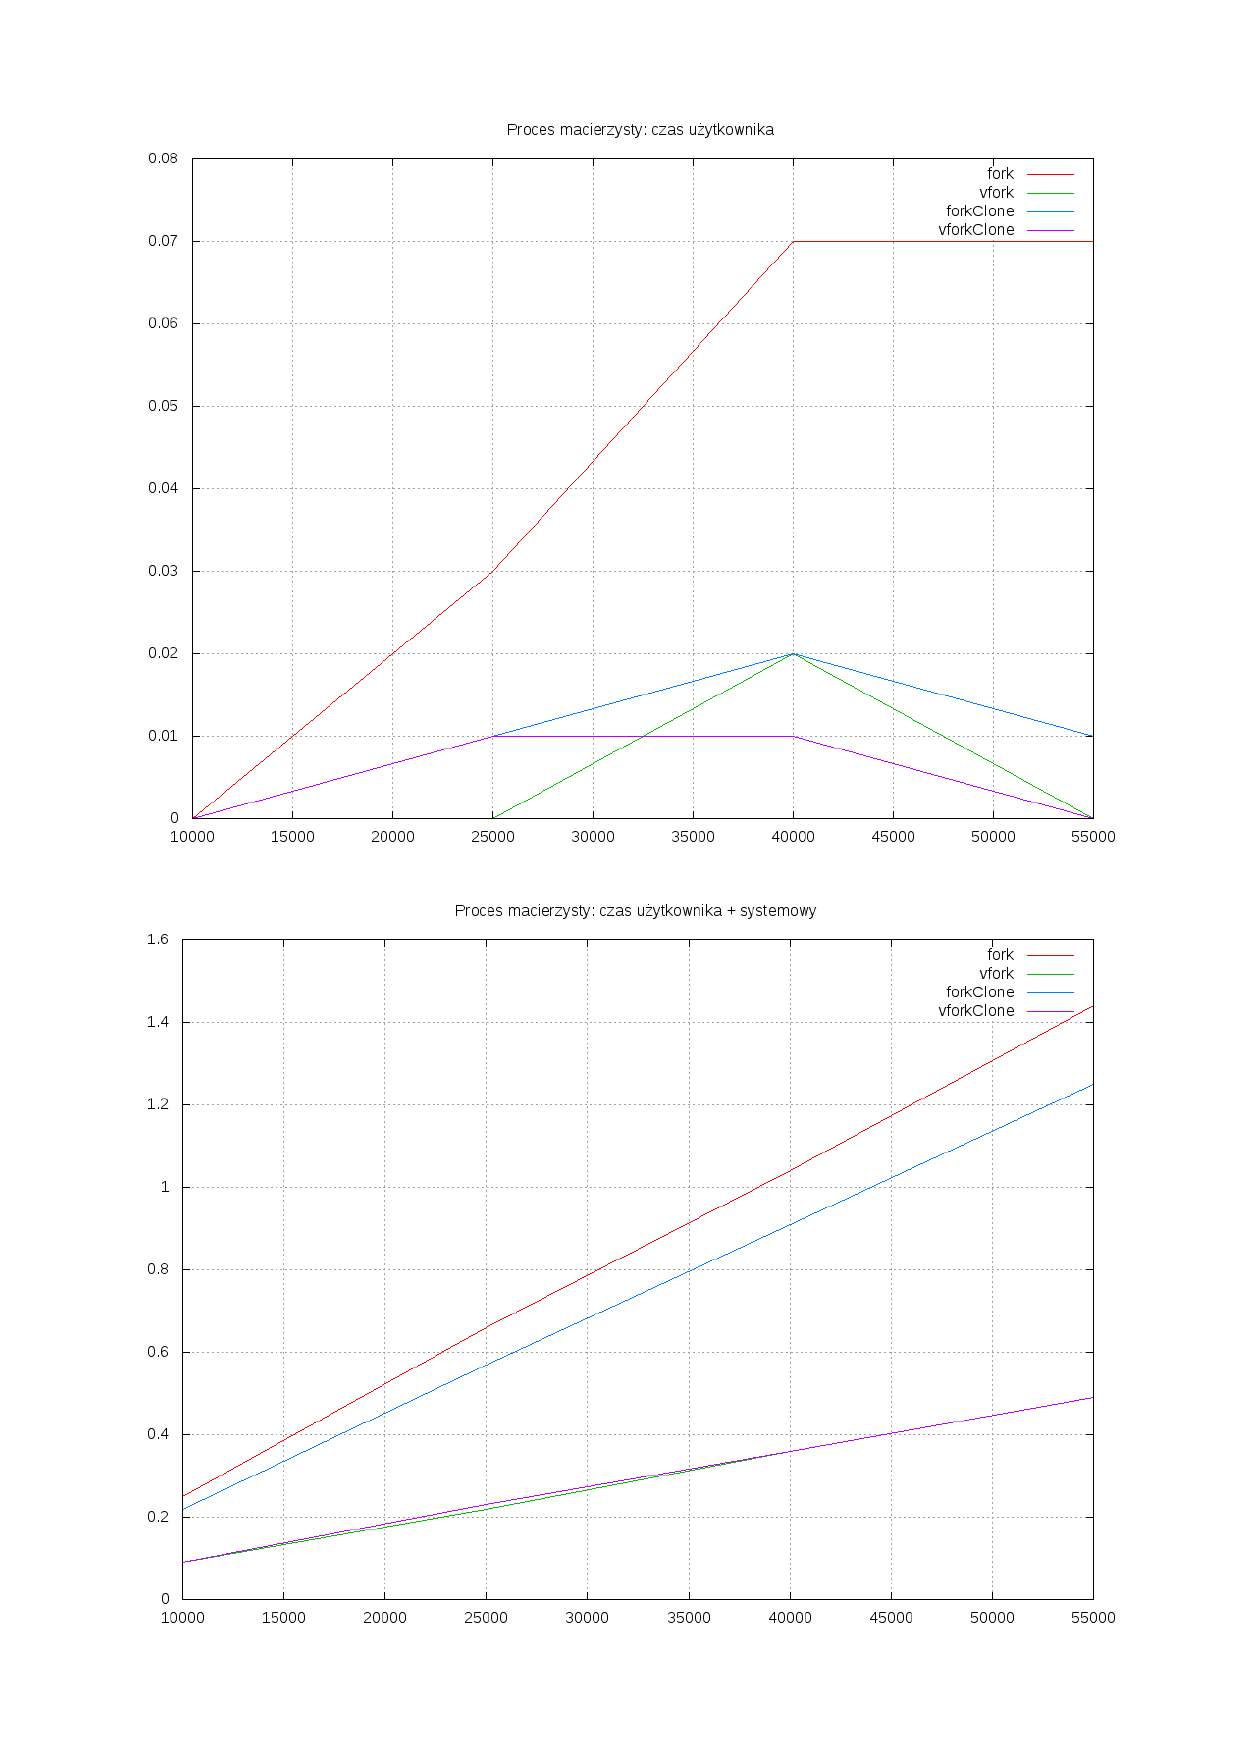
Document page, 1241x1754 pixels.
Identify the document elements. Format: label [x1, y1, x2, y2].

picture [118, 102, 1123, 856]
picture [118, 883, 1123, 1637]
